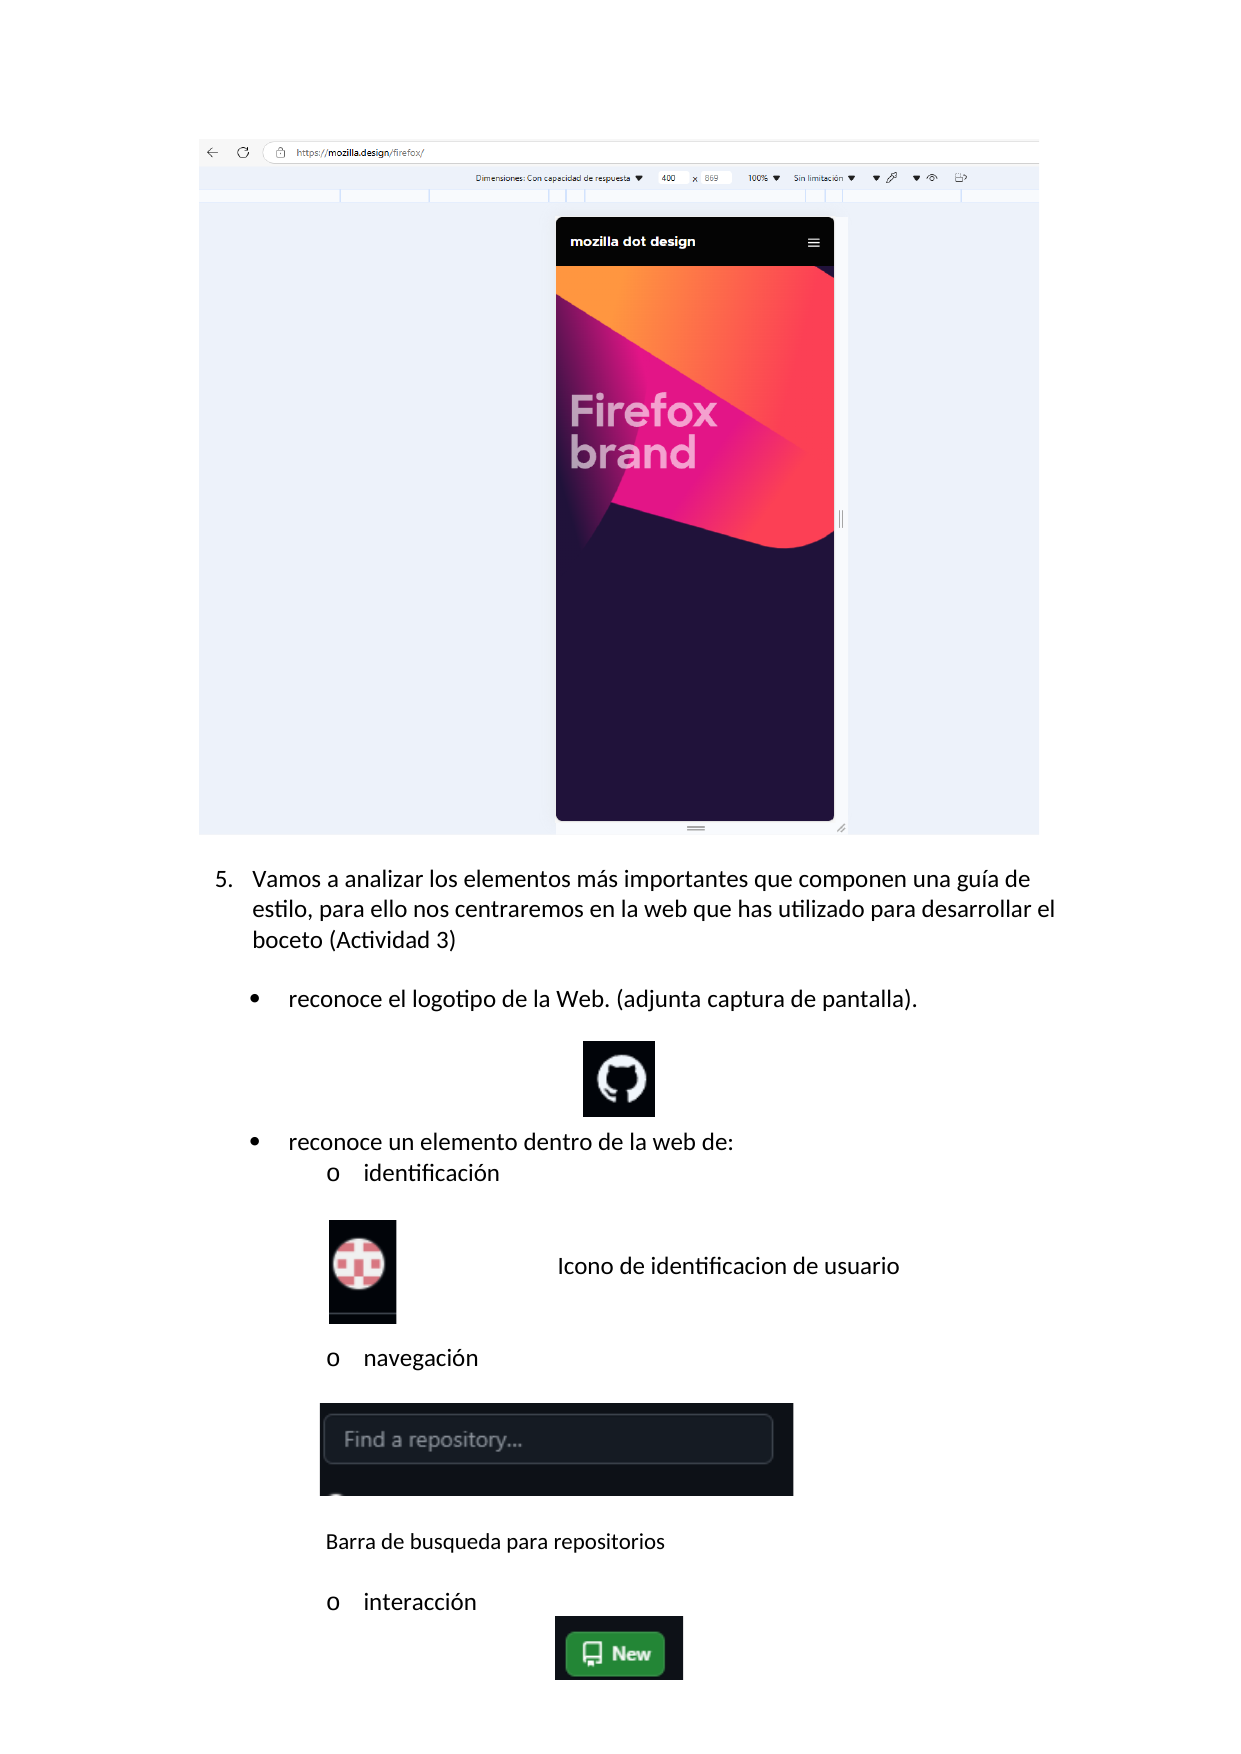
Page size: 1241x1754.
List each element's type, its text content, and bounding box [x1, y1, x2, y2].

picture [583, 1041, 655, 1117]
picture [199, 139, 1040, 835]
list Barra de busqueda para repositorios [326, 1525, 1073, 1556]
list identificación [326, 1157, 1073, 1187]
list navegación [326, 1342, 1073, 1373]
list reconoce el logotipo de la Web. (adjunta captura de pantalla). [250, 983, 1073, 1014]
list Icono de identificacion de usuario [397, 1249, 1073, 1280]
list reconoce un elemento dentro de la web de: [250, 1126, 1073, 1157]
picture [319, 1403, 794, 1496]
picture [555, 1616, 684, 1680]
list Vamos a analizar los elementos más importantes que componen una guía de estilo, para ello nos centraremos en la web que has utilizado para desarrollar el boceto (Actividad 3) [214, 863, 1057, 954]
list interacción [326, 1586, 1073, 1617]
picture [329, 1220, 397, 1324]
